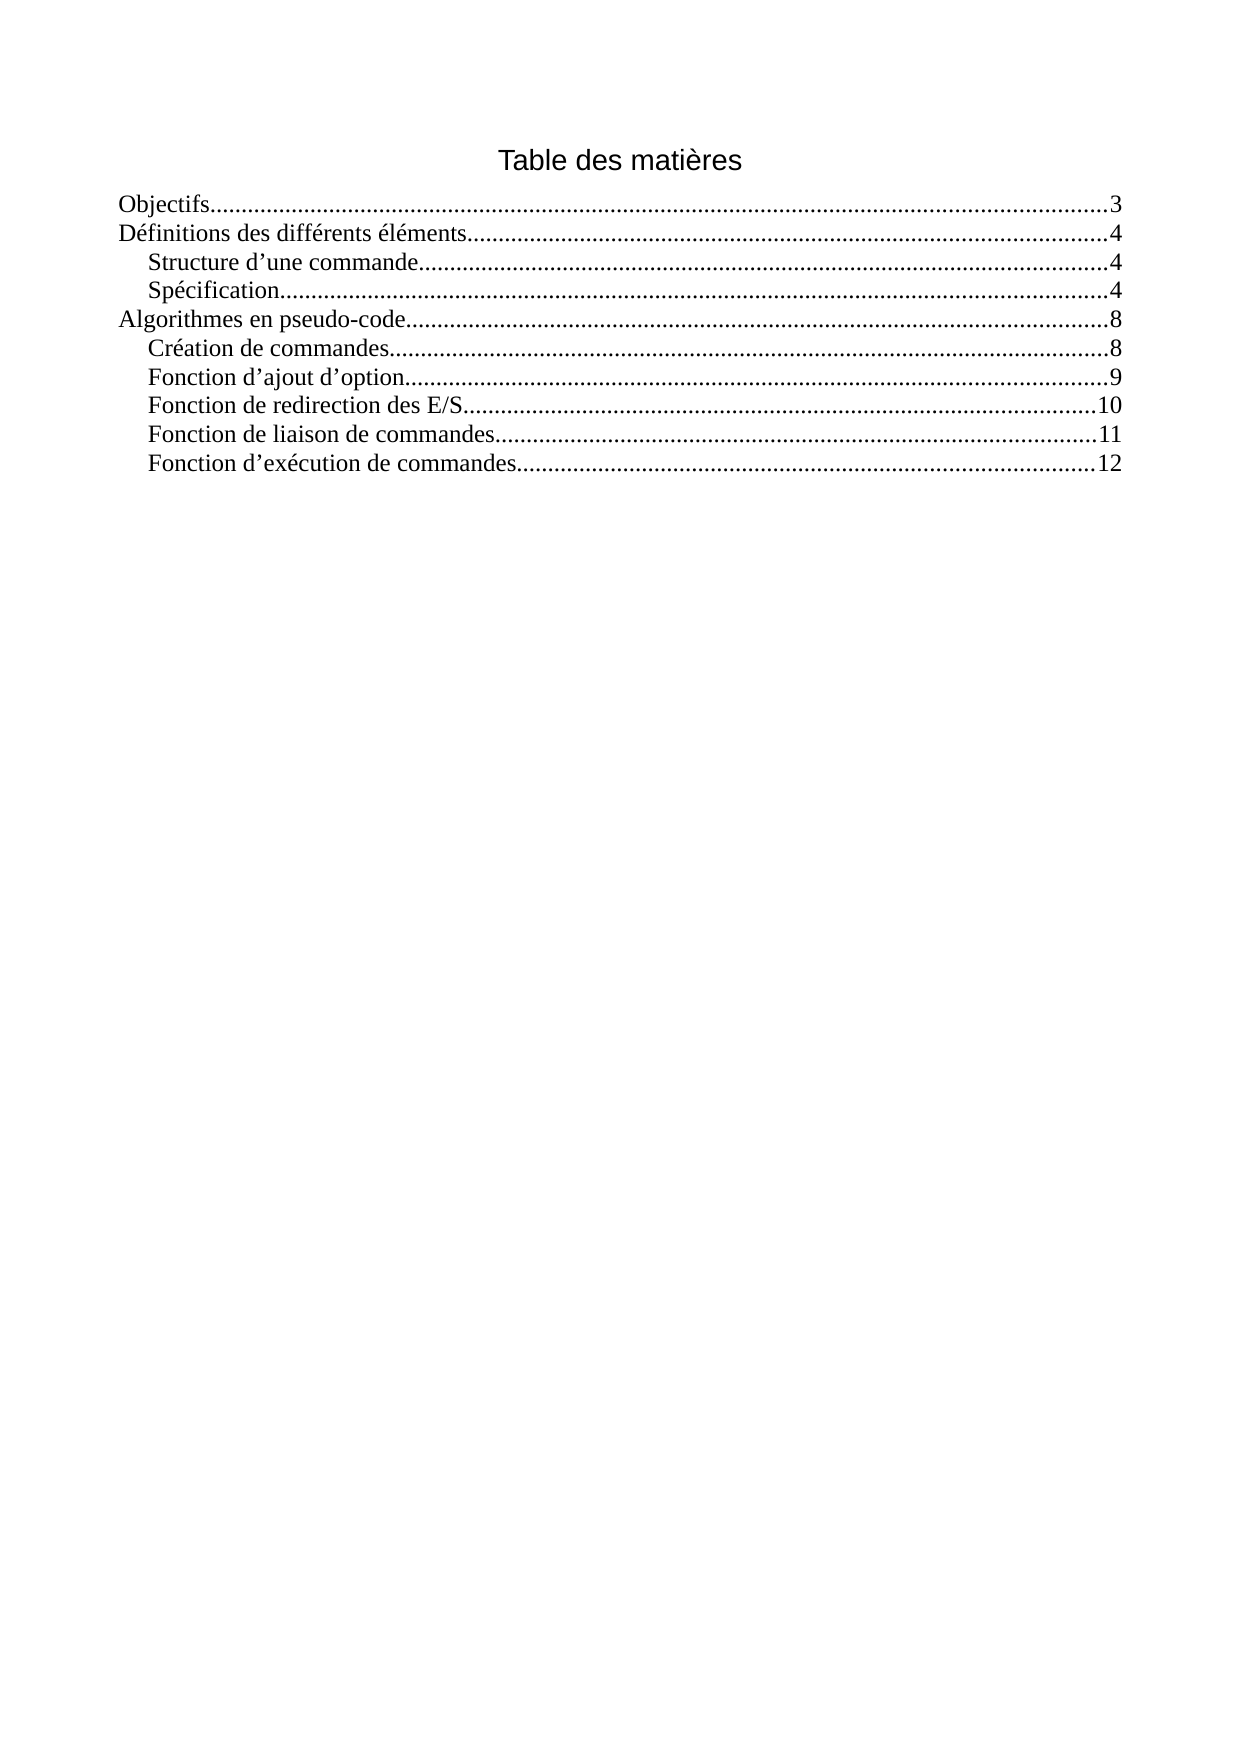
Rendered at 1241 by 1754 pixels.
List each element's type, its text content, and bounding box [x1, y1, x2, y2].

text Fonction d’exécution de commandes 12 [148, 448, 1122, 477]
text Fonction de liaison de commandes 11 [148, 419, 1122, 448]
text Spécification 4 [148, 275, 1122, 304]
text Définitions des différents éléments 4 [118, 218, 1122, 247]
text Objectifs 3 [118, 189, 1122, 218]
text Fonction d’ajout d’option 9 [148, 362, 1122, 390]
text Algorithmes en pseudo-code 8 [118, 304, 1122, 333]
text Structure d’une commande 4 [148, 247, 1122, 275]
text Création de commandes 8 [148, 333, 1122, 362]
text Fonction de redirection des E/S 10 [148, 390, 1122, 419]
subtitle Table des matières [118, 143, 1122, 177]
